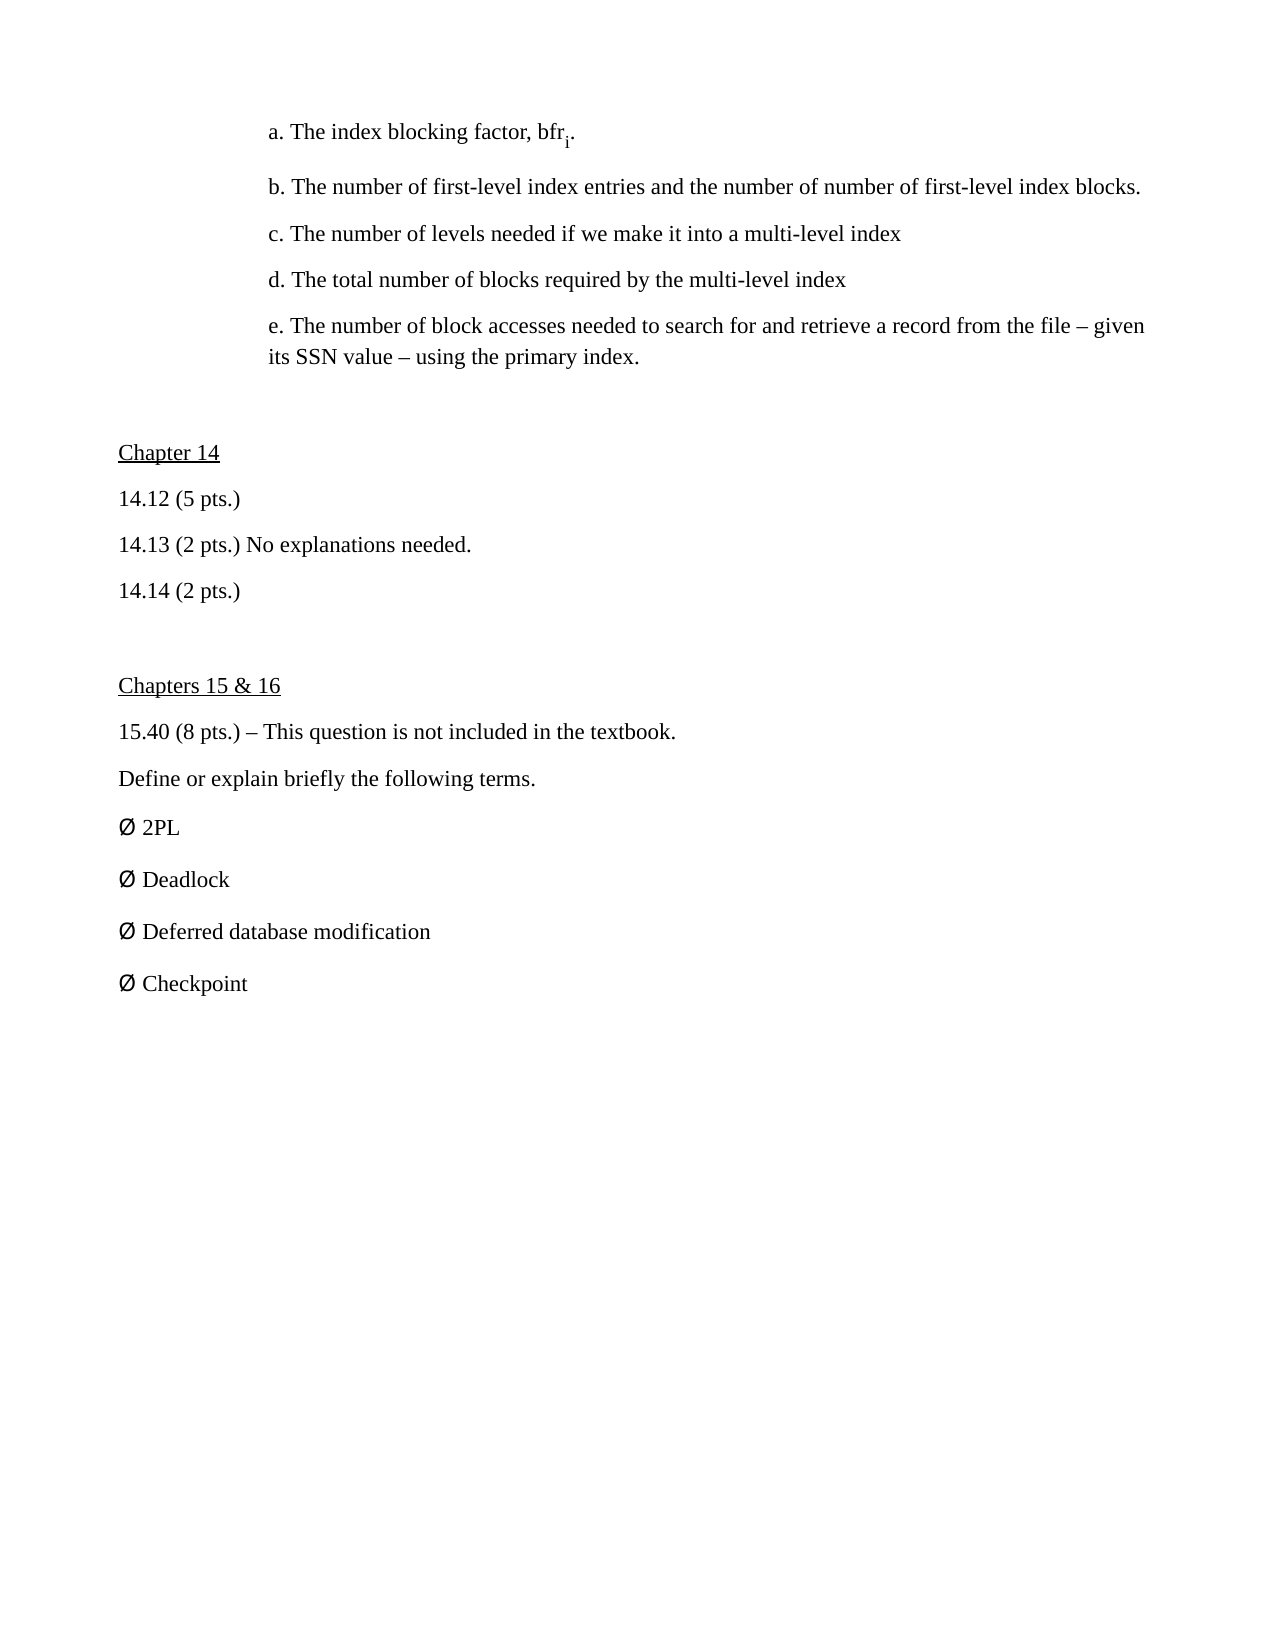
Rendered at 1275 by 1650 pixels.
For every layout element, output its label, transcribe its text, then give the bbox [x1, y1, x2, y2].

text 14.13 (2 pts.) No explanations needed. [118, 531, 1157, 557]
text Chapters 15 & 16 [118, 672, 1157, 699]
text Ø Deadlock [118, 863, 1157, 894]
text b. The number of first-level index entries and the number of number of first-level index blocks. [268, 173, 1157, 200]
text Ø Checkpoint [118, 967, 1157, 998]
text 14.12 (5 pts.) [118, 485, 1157, 511]
text Chapter 14 [118, 439, 1157, 465]
text Ø Deferred database modification [118, 915, 1157, 946]
text Ø 2PL [118, 811, 1157, 842]
text 14.14 (2 pts.) [118, 577, 1157, 603]
text d. The total number of blocks required by the multi-level index [268, 266, 1157, 292]
text 15.40 (8 pts.) – This question is not included in the textbook. [118, 718, 1157, 745]
text c. The number of levels needed if we make it into a multi-level index [268, 219, 1157, 246]
text Define or explain briefly the following terms. [118, 764, 1157, 791]
text a. The index blocking factor, bfri. [268, 118, 1157, 152]
text e. The number of block accesses needed to search for and retrieve a record from the file – given its SSN value – using the primary index. [268, 312, 1157, 370]
